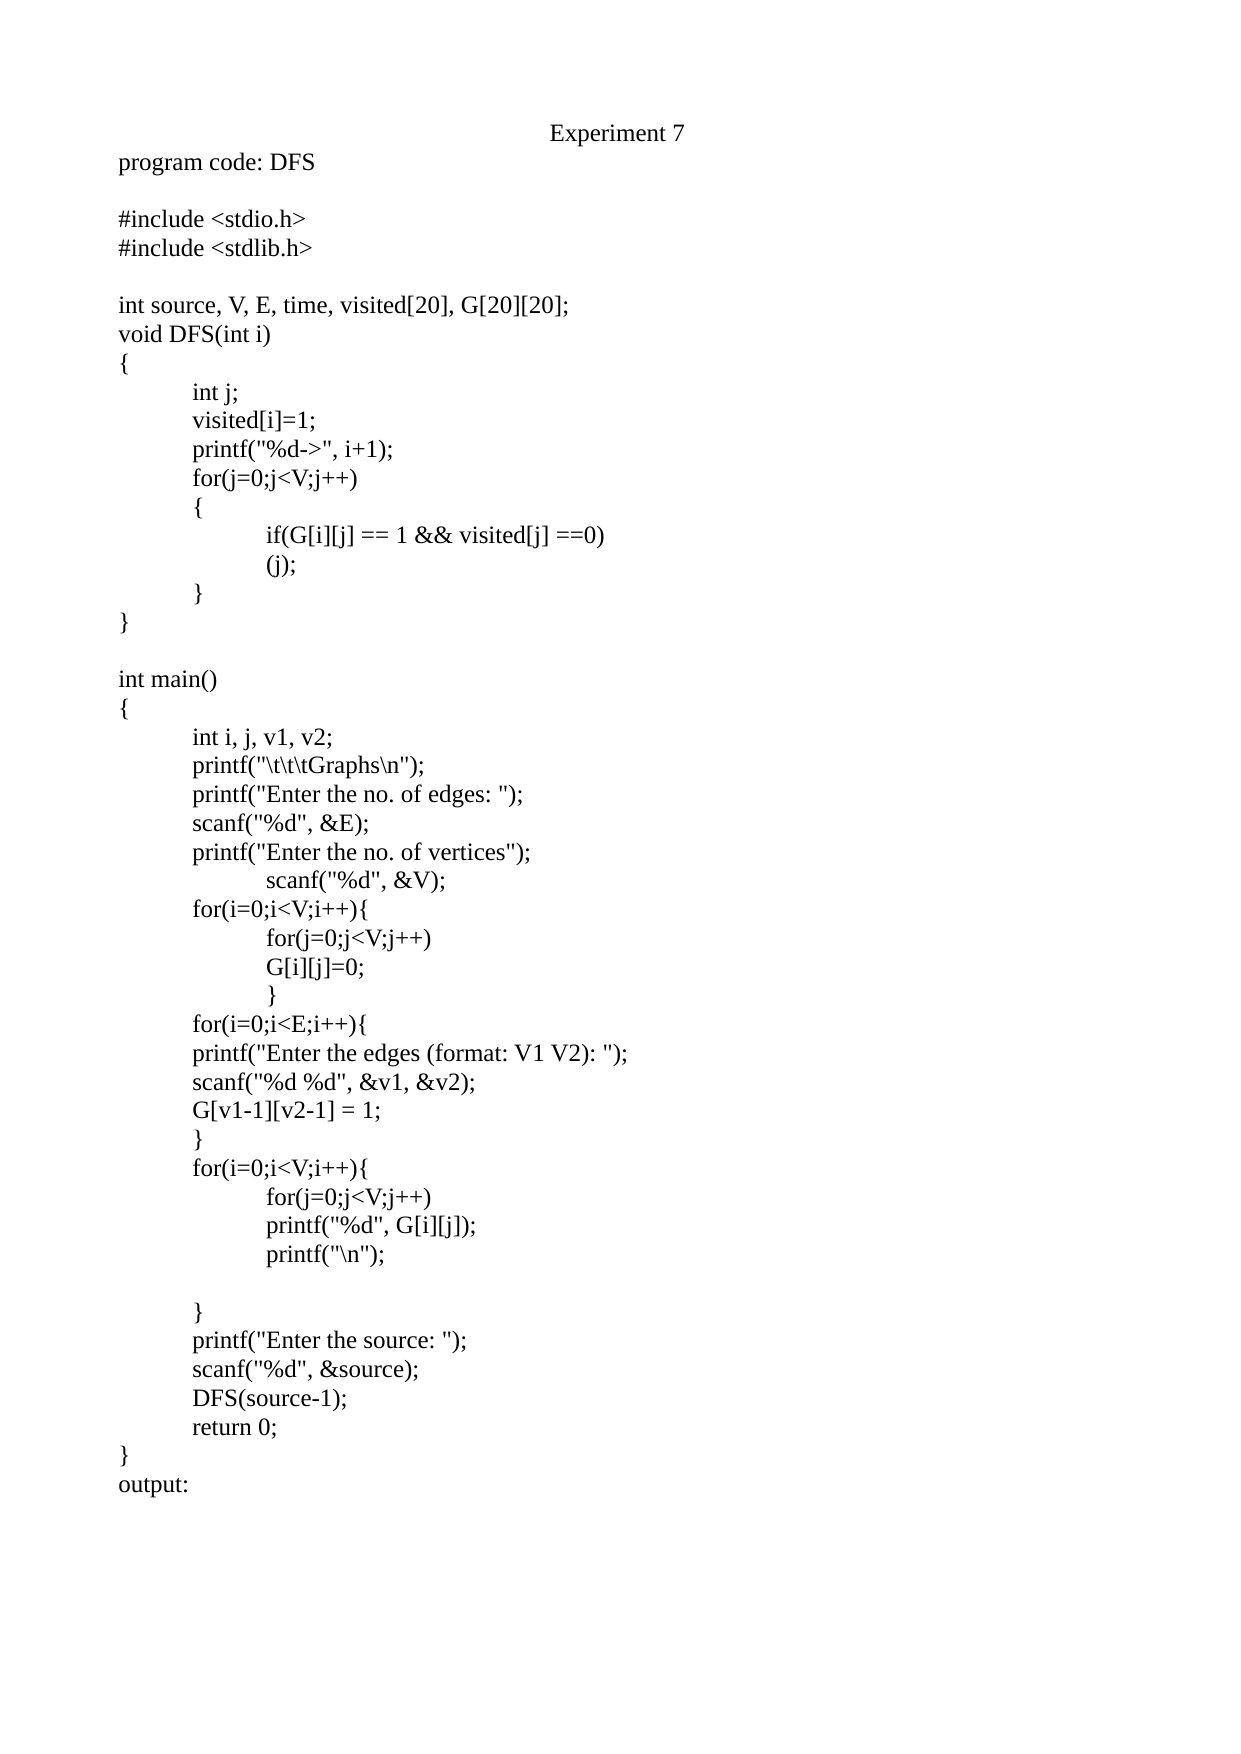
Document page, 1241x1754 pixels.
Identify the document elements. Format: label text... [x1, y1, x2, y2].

text printf("Enter the source: "); [118, 1326, 1122, 1354]
text } [118, 1124, 1122, 1153]
text #include <stdlib.h> [118, 233, 1122, 262]
text } [118, 1441, 1122, 1469]
text DFS(source-1); [118, 1383, 1122, 1412]
text for(j=0;j<V;j++) [118, 463, 1122, 492]
text program code: DFS [118, 147, 1122, 176]
text } [118, 578, 1122, 607]
text scanf("%d", &source); [118, 1354, 1122, 1383]
text output: [118, 1469, 1122, 1498]
text (j); [118, 549, 1122, 578]
text void DFS(int i) [118, 319, 1122, 348]
text visited[i]=1; [118, 406, 1122, 434]
text return 0; [118, 1412, 1122, 1441]
text for(j=0;j<V;j++) [118, 1182, 1122, 1211]
text int main() [118, 664, 1122, 693]
text G[i][j]=0; [118, 952, 1122, 981]
text scanf("%d", &V); [118, 866, 1122, 894]
text scanf("%d", &E); [118, 808, 1122, 837]
text for(j=0;j<V;j++) [118, 923, 1122, 952]
text if(G[i][j] == 1 && visited[j] ==0) [118, 521, 1122, 549]
text printf("Enter the no. of edges: "); [118, 779, 1122, 808]
text scanf("%d %d", &v1, &v2); [118, 1067, 1122, 1096]
text } [118, 607, 1122, 636]
text } [118, 981, 1122, 1009]
text printf("%d->", i+1); [118, 434, 1122, 463]
text { [118, 693, 1122, 722]
text G[v1-1][v2-1] = 1; [118, 1096, 1122, 1124]
text int source, V, E, time, visited[20], G[20][20]; [118, 291, 1122, 319]
text int j; [118, 377, 1122, 406]
text for(i=0;i<E;i++){ [118, 1009, 1122, 1038]
text printf("Enter the edges (format: V1 V2): "); [118, 1038, 1122, 1067]
text printf("\t\t\tGraphs\n"); [118, 751, 1122, 779]
text printf("Enter the no. of vertices"); [118, 837, 1122, 866]
text printf("\n"); [118, 1239, 1122, 1268]
text Experiment 7 [118, 118, 1122, 147]
text } [118, 1297, 1122, 1326]
text #include <stdio.h> [118, 204, 1122, 233]
text { [118, 492, 1122, 521]
text for(i=0;i<V;i++){ [118, 1153, 1122, 1182]
text printf("%d", G[i][j]); [118, 1211, 1122, 1239]
text { [118, 348, 1122, 377]
text for(i=0;i<V;i++){ [118, 894, 1122, 923]
text int i, j, v1, v2; [118, 722, 1122, 751]
